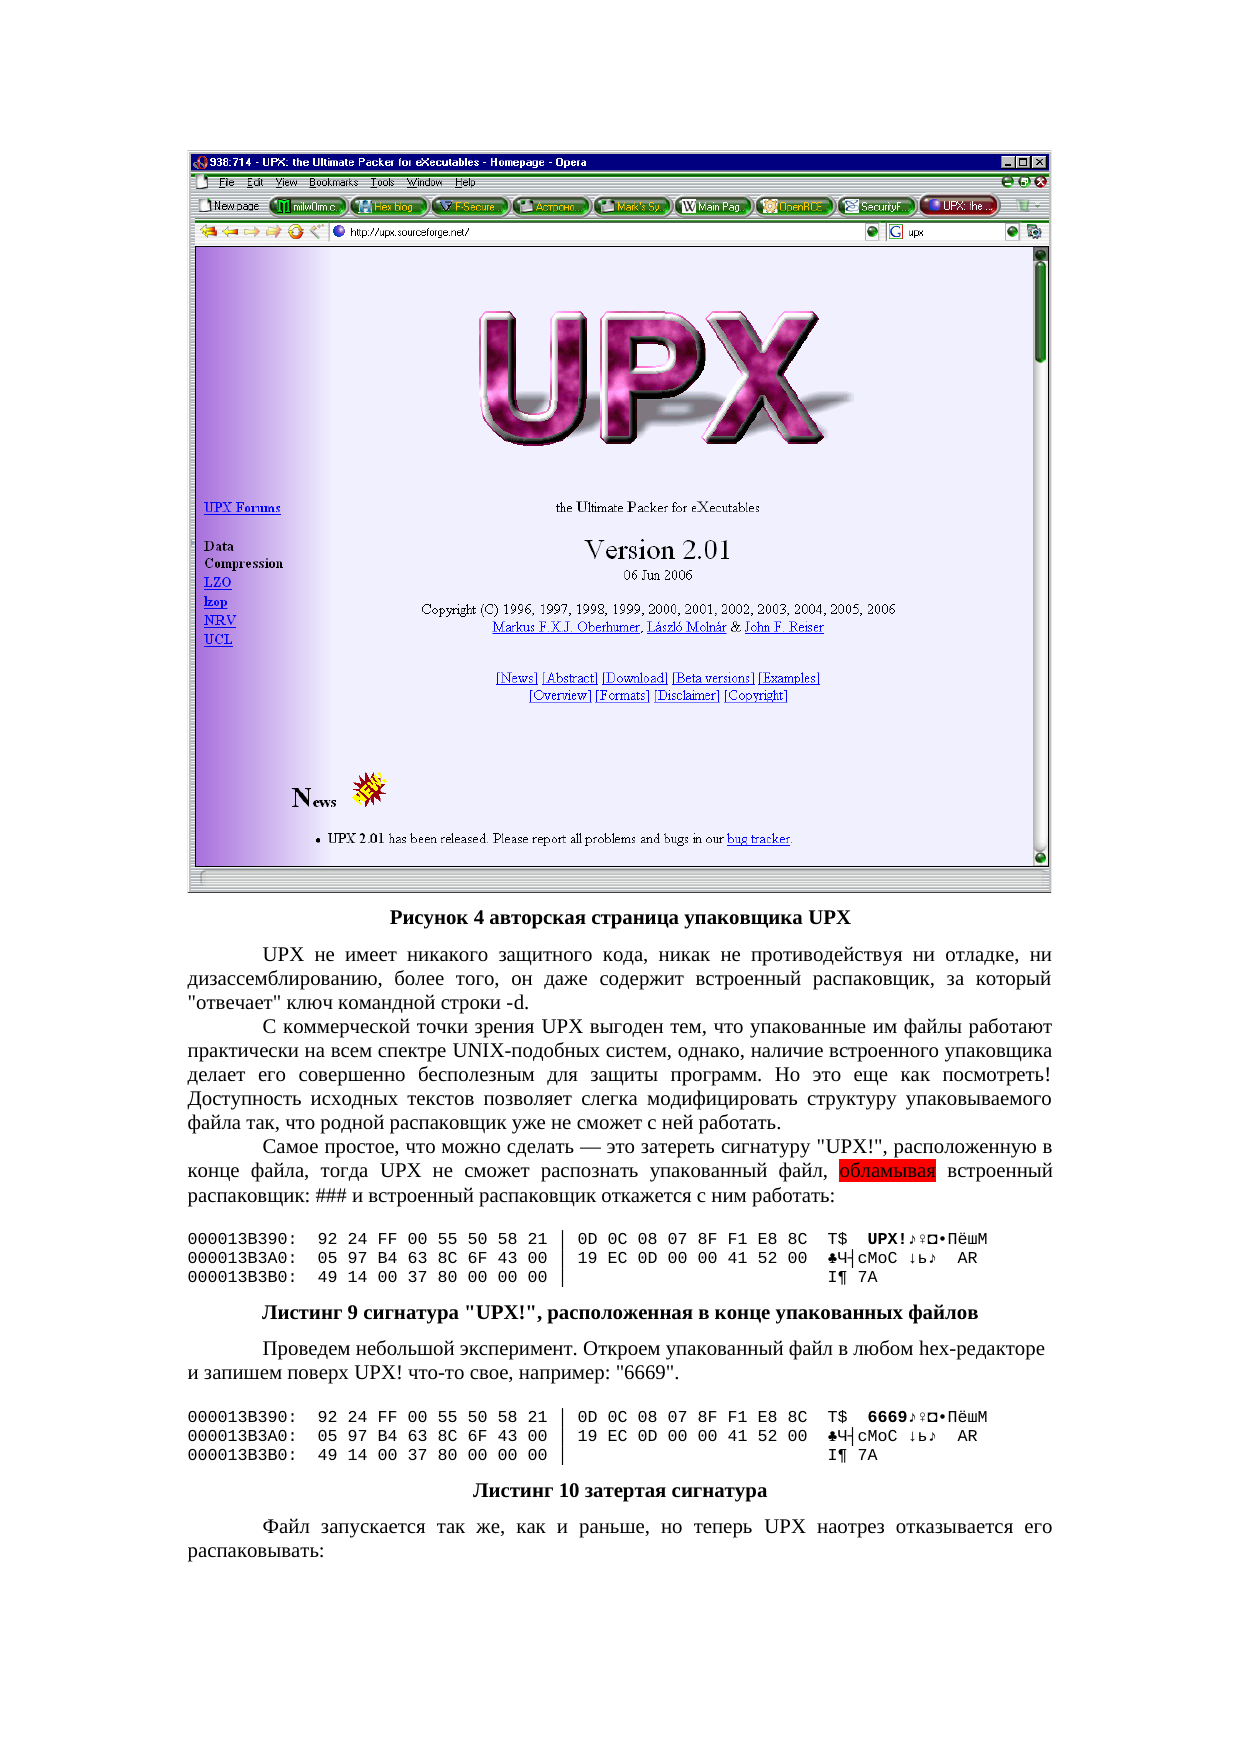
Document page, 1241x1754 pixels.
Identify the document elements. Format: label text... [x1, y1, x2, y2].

text Файл запускается так же, как и раньше, но теперь UPX наотрез отказывается его распаковывать: [187, 1514, 1053, 1562]
text 000013B3B0: 49 14 00 37 80 00 00 00 │ I¶ 7А [563, 1268, 1053, 1287]
text 000013B3B0: 49 14 00 37 80 00 00 00 │ I¶ 7А [563, 1446, 1053, 1465]
text 000013B390: 92 24 FF 00 55 50 58 21 │ 0D 0C 08 07 8F F1 E8 8C Т$ 6669♪♀◘•ПёшМ [187, 1408, 561, 1427]
text Листинг 10 затертая сигнатура [187, 1477, 1053, 1502]
picture [187, 150, 1052, 893]
text 000013B390: 92 24 FF 00 55 50 58 21 │ 0D 0C 08 07 8F F1 E8 8C Т$ 6669♪♀◘•ПёшМ [563, 1408, 1053, 1427]
text Листинг 9 сигнатура "UPX!", расположенная в конце упакованных файлов [187, 1300, 1053, 1324]
text 000013B3A0: 05 97 B4 63 8C 6F 43 00 │ 19 EC 0D 00 00 41 52 00 ♣Ч┤cМoC ↓ь♪ AR [853, 1427, 1053, 1446]
text 000013B390: 92 24 FF 00 55 50 58 21 │ 0D 0C 08 07 8F F1 E8 8C Т$ UPX!♪♀◘•ПёшМ [187, 1231, 561, 1249]
text 000013B3A0: 05 97 B4 63 8C 6F 43 00 │ 19 EC 0D 00 00 41 52 00 ♣Ч┤cМoC ↓ь♪ AR [563, 1427, 851, 1446]
text 000013B3B0: 49 14 00 37 80 00 00 00 │ I¶ 7А [187, 1446, 561, 1465]
text Самое простое, что можно сделать — это затереть сигнатуру "UPX!", расположенную в конце файла, тогда UPX не сможет распознать упакованный файл, обламывая встроенный распаковщик: ### и встроенный распаковщик откажется с ним работать: [187, 1134, 1053, 1207]
text 000013B3A0: 05 97 B4 63 8C 6F 43 00 │ 19 EC 0D 00 00 41 52 00 ♣Ч┤cМoC ↓ь♪ AR [853, 1249, 1053, 1268]
text 000013B390: 92 24 FF 00 55 50 58 21 │ 0D 0C 08 07 8F F1 E8 8C Т$ UPX!♪♀◘•ПёшМ [563, 1231, 1053, 1249]
text 000013B3A0: 05 97 B4 63 8C 6F 43 00 │ 19 EC 0D 00 00 41 52 00 ♣Ч┤cМoC ↓ь♪ AR [563, 1249, 851, 1268]
text 000013B3A0: 05 97 B4 63 8C 6F 43 00 │ 19 EC 0D 00 00 41 52 00 ♣Ч┤cМoC ↓ь♪ AR [187, 1427, 561, 1446]
text UPX не имеет никакого защитного кода, никак не противодействуя ни отладке, ни дизассемблированию, более того, он даже содержит встроенный распаковщик, за который "отвечает" ключ командной строки -d. [187, 942, 1053, 1014]
text С коммерческой точки зрения UPX выгоден тем, что упакованные им файлы работают практически на всем спектре UNIX-подобных систем, однако, наличие встроенного упаковщика делает его совершенно бесполезным для защиты программ. Но это еще как посмотреть! Доступность исходных текстов позволяет слегка модифицировать структуру упаковываемого файла так, что родной распаковщик уже не сможет с ней работать. [187, 1014, 1053, 1134]
text Рисунок 4 авторская страница упаковщика UPX [187, 905, 1053, 929]
text 000013B3A0: 05 97 B4 63 8C 6F 43 00 │ 19 EC 0D 00 00 41 52 00 ♣Ч┤cМoC ↓ь♪ AR [187, 1249, 561, 1268]
text 000013B3B0: 49 14 00 37 80 00 00 00 │ I¶ 7А [187, 1268, 561, 1287]
text Проведем небольшой эксперимент. Откроем упакованный файл в любом hex-редакторе и запишем поверх UPX! что-то свое, например: "6669". [187, 1336, 1053, 1384]
